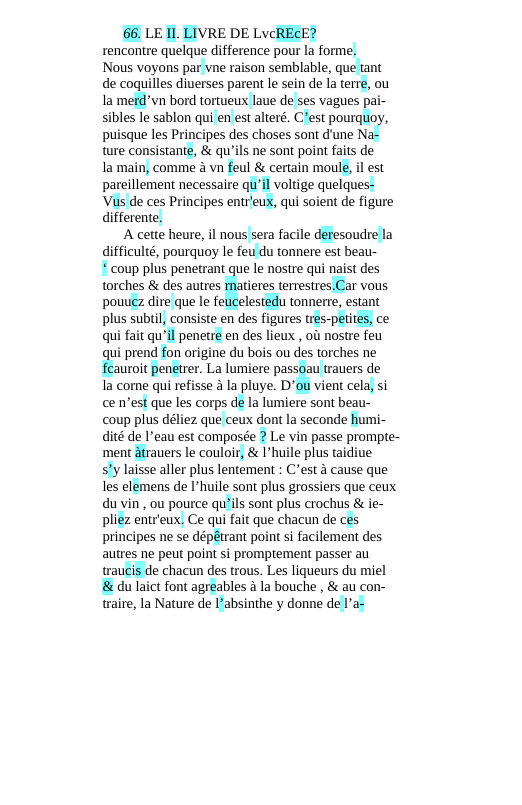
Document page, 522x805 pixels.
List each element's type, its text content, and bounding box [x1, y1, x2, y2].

text 66. LE II. LIVRE DE LvcREcE? rencontre quelque difference pour la forme. Nous voyons par vne raison semblable, que tant de coquilles diuerses parent le sein de la terre, ou la merd’vn bord tortueux laue de ses vagues pai- sibles le sablon qui en est alteré. C’est pourquoy, puisque les Principes des choses sont d'une Na- ture consistante, & qu’ils ne sont point faits de la main, comme à vn feul & certain moule, il est pareillement necessaire qu’il voltige quelques- Vus de ces Principes entr'eux, qui soient de figure differente. [102, 25, 499, 226]
text A cette heure, il nous sera facile deresoudre la difficulté, pourquoy le feu du tonnere est beau- ‘ coup plus penetrant que le nostre qui naist des torches & des autres rnatieres terrestres.Car vous pouucz dire que le feucelestedu tonnerre, estant plus subtil, consiste en des figures tres-petites, ce qui fait qu’il penetre en des lieux , où nostre feu qui prend fon origine du bois ou des torches ne fcauroit penetrer. La lumiere passoau trauers de la corne qui refisse à la pluye. D’ou vient cela, si ce n’est que les corps de la lumiere sont beau- coup plus déliez que ceux dont la seconde humi- dité de l’eau est composée ? Le vin passe prompte- ment àtrauers le couloir, & l’huile plus taidiue s’y laisse aller plus lentement : C’est à cause que les elemens de l’huile sont plus grossiers que ceux du vin , ou pource qu’ils sont plus crochus & ie- pliez entr'eux. Ce qui fait que chacun de ces principes ne se dépêtrant point si facilement des autres ne peut point si promptement passer au traucis de chacun des trous. Les liqueurs du miel & du laict font agreables à la bouche , & au con- traire, la Nature de l’absinthe y donne de l’a- [102, 226, 499, 612]
